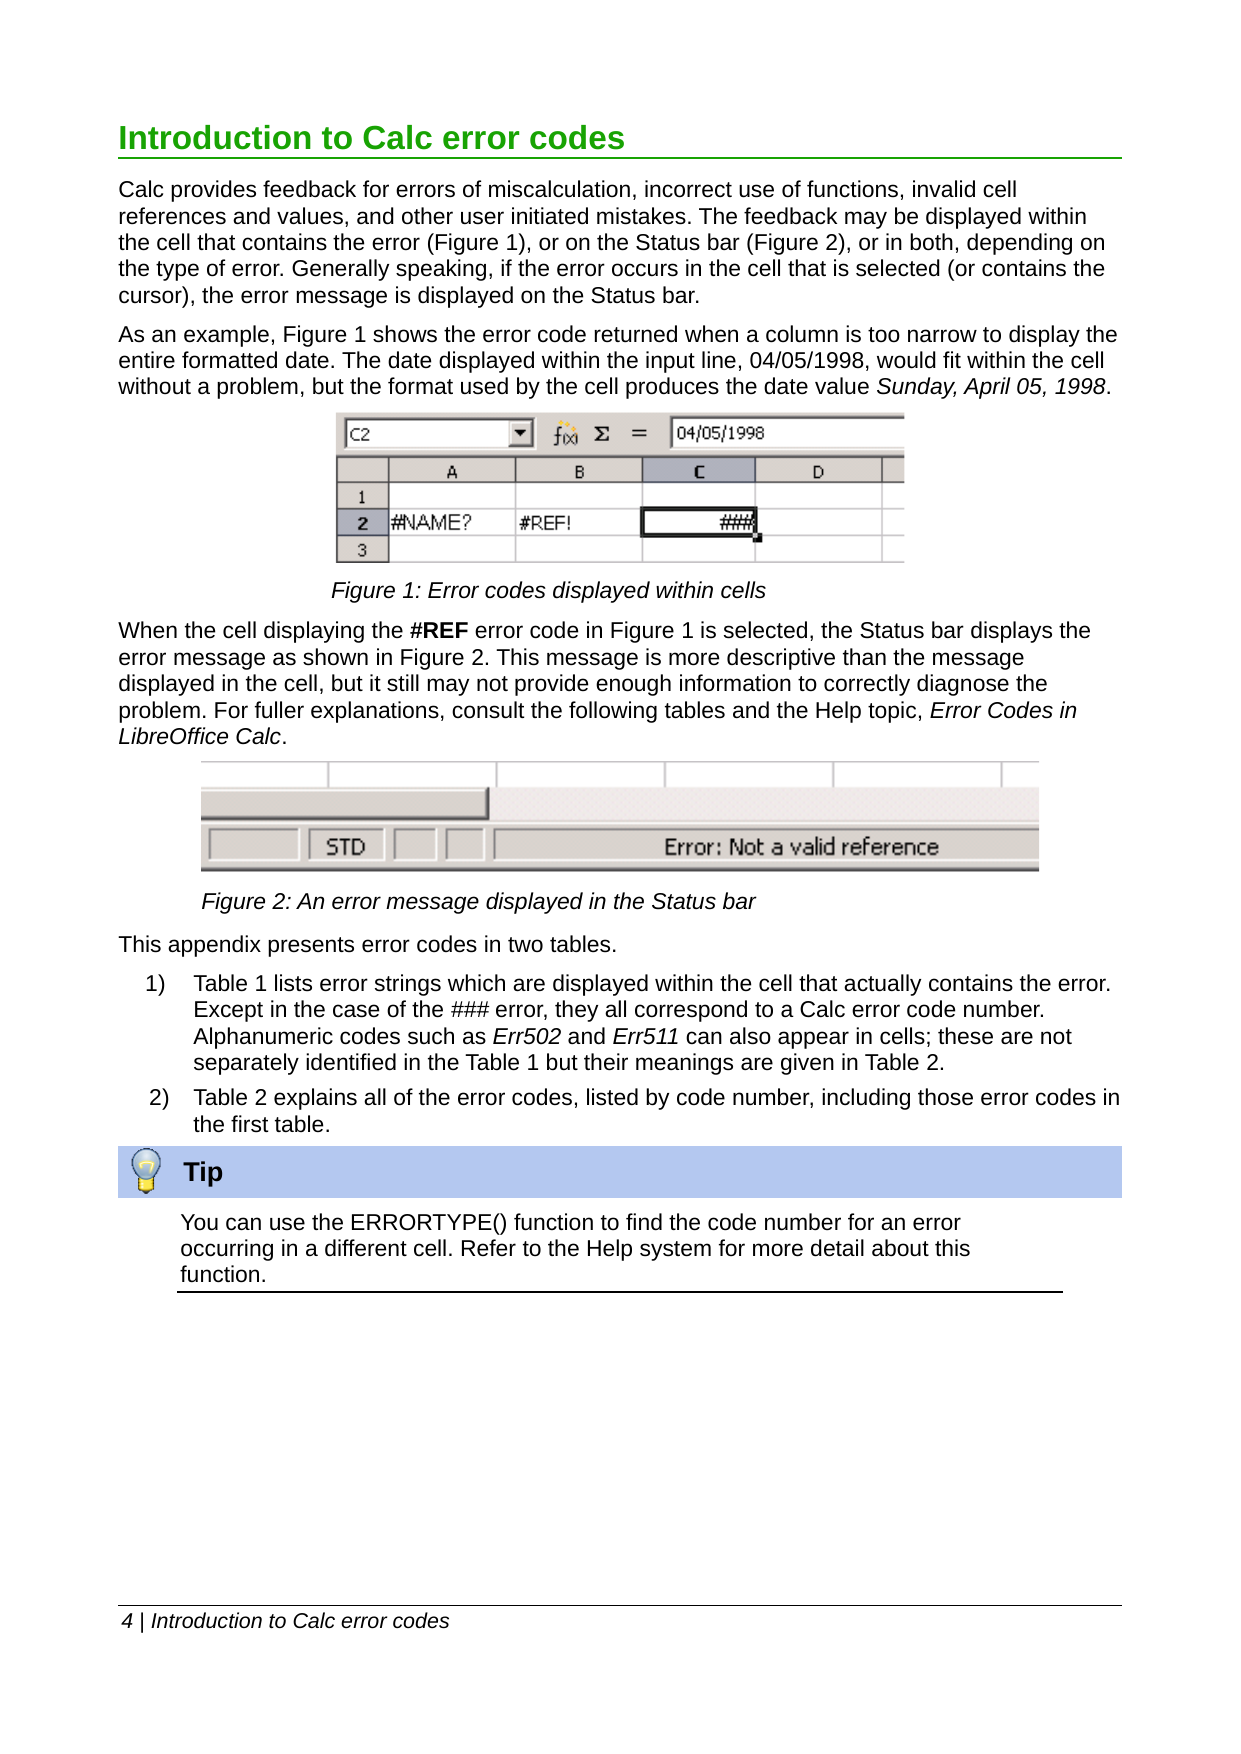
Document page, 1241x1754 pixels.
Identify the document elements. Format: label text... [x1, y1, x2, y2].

text When the cell displaying the #REF error code in Figure 1 is selected, the Status bar displays the error message as shown in Figure 2. This message is more descriptive than the message displayed in the cell, but it still may not provide enough information to correctly diagnose the problem. For fuller explanations, consult the following tables and the Help topic, Error Codes in LibreOffice Calc. [118, 617, 1122, 749]
text Calc provides feedback for errors of miscalculation, incorrect use of functions, invalid cell references and values, and other user initiated mistakes. The feedback may be displayed within the cell that contains the error (Figure 1), or on the Status bar (Figure 2), or in both, depending on the type of error. Generally speaking, if the error occurs in the cell that is selected (or contains the cursor), the error message is displayed on the Status bar. [118, 176, 1122, 308]
text You can use the ERRORTYPE() function to find the code number for an error occurring in a different cell. Refer to the Help system for more detail about this function. [177, 1206, 1063, 1291]
text As an example, Figure 1 shows the error code returned when a column is too narrow to display the entire formatted date. The date displayed within the input line, 04/05/1998, would fit within the cell without a problem, but the format used by the cell produces the date value Sunday, April 05, 1998. [118, 321, 1122, 400]
picture [119, 1146, 170, 1197]
picture [335, 412, 905, 563]
subtitle Introduction to Calc error codes [118, 118, 1122, 157]
text Figure 2: An error message displayed in the Status bar [201, 888, 1039, 914]
text This appendix presents error codes in two tables. [118, 931, 1122, 957]
text Figure 1: Error codes displayed within cells [331, 577, 909, 603]
list Table 2 explains all of the error codes, listed by code number, including those error codes in the first table. [169, 1084, 1122, 1137]
picture [201, 761, 1040, 874]
list Table 1 lists error strings which are displayed within the cell that actually contains the error. Except in the case of the ### error, they all correspond to a Calc error code number. Alphanumeric codes such as Err502 and Err511 can also appear in cells; these are not separately identified in the Table 1 but their meanings are given in Table 2. [165, 970, 1122, 1075]
subtitle Tip [118, 1146, 1122, 1198]
